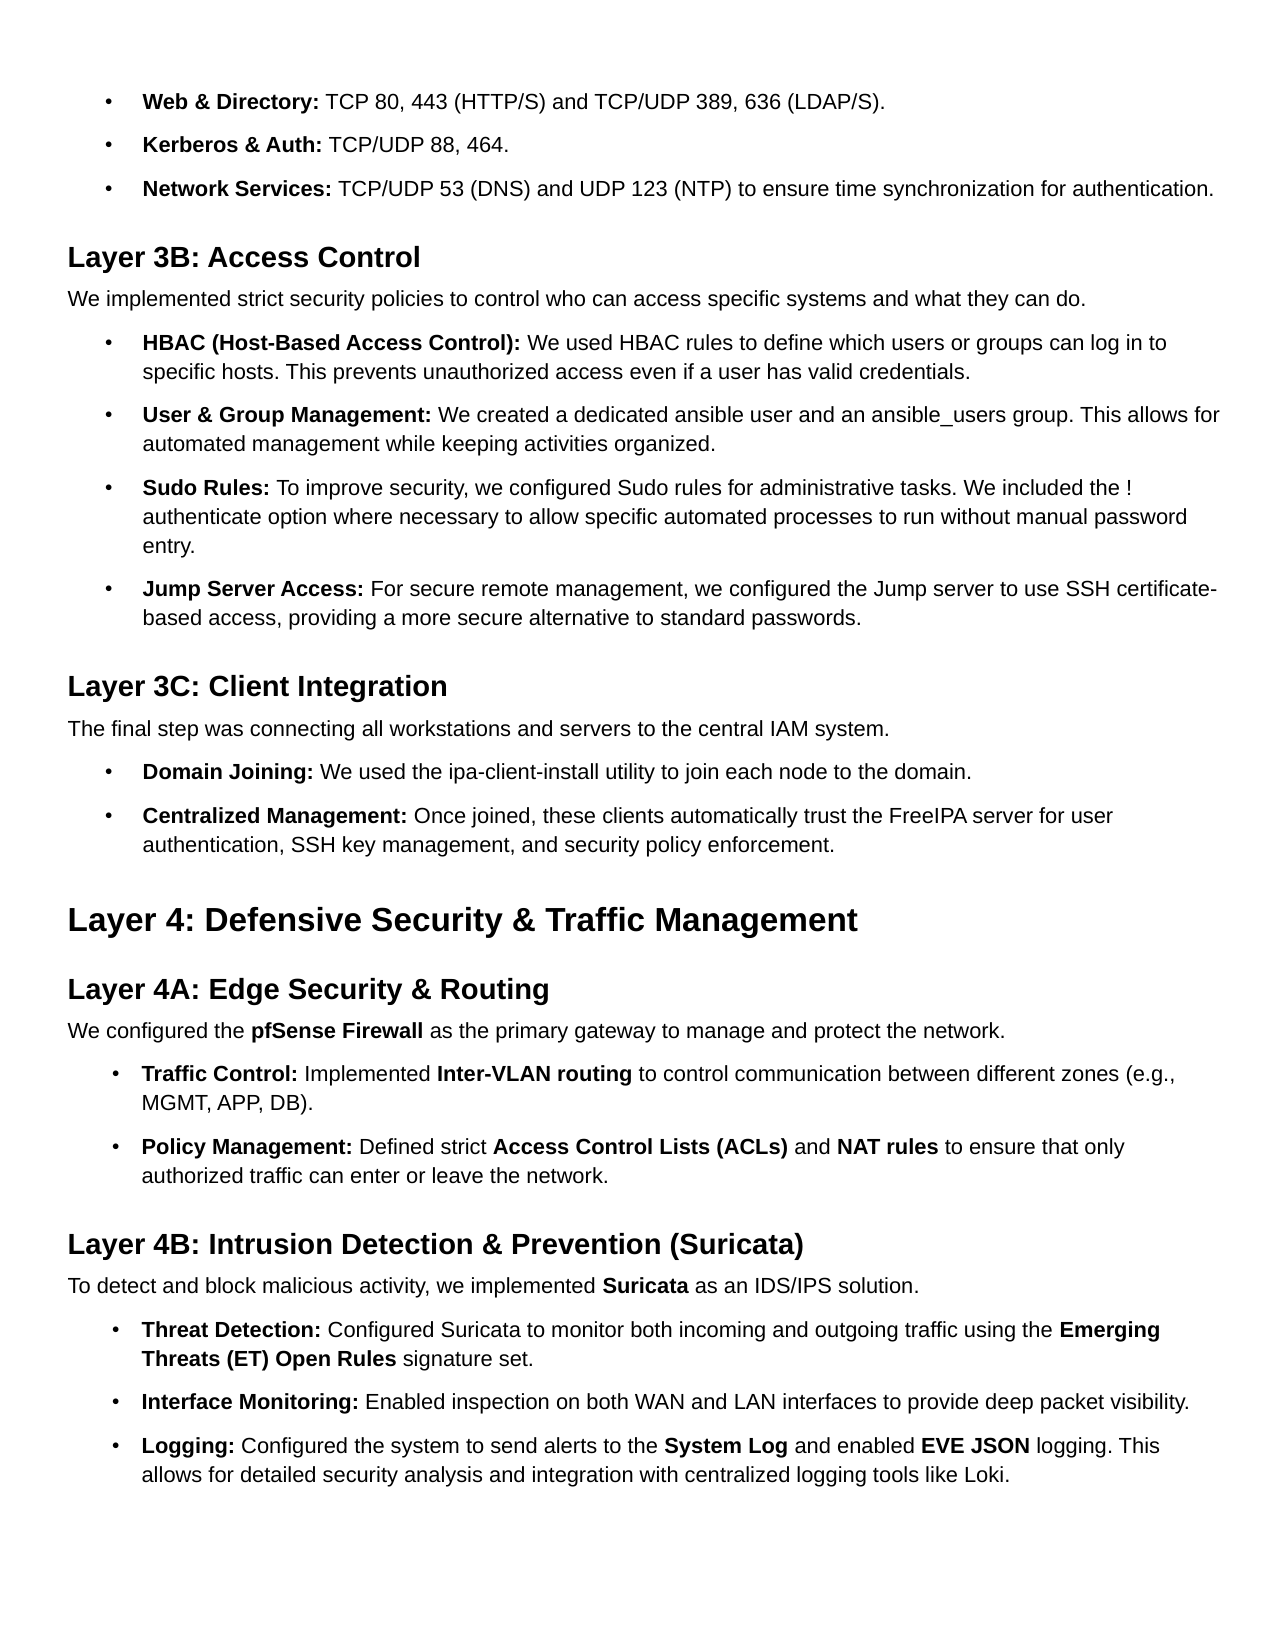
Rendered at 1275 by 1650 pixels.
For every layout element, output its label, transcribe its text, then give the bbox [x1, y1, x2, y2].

list HBAC (Host-Based Access Control): We used HBAC rules to define which users or groups can log in to specific hosts. This prevents unauthorized access even if a user has valid credentials. [105, 329, 1226, 384]
subtitle Layer 4B: Intrusion Detection & Prevention (Suricata) [67, 1227, 1226, 1261]
subtitle Layer 4A: Edge Security & Routing [67, 972, 1226, 1005]
text We implemented strict security policies to control who can access specific systems and what they can do. [67, 286, 1226, 311]
list Jump Server Access: For secure remote management, we configured the Jump server to use SSH certificate-based access, providing a more secure alternative to standard passwords. [105, 576, 1226, 630]
list Kerberos & Auth: TCP/UDP 88, 464. [105, 132, 1226, 157]
list Policy Management: Defined strict Access Control Lists (ACLs) and NAT rules to ensure that only authorized traffic can enter or leave the network. [112, 1134, 1226, 1188]
list Sudo Rules: To improve security, we configured Sudo rules for administrative tasks. We included the !authenticate option where necessary to allow specific automated processes to run without manual password entry. [105, 474, 1226, 558]
list Logging: Configured the system to send alerts to the System Log and enabled EVE JSON logging. This allows for detailed security analysis and integration with centralized logging tools like Loki. [112, 1433, 1226, 1487]
list Interface Monitoring: Enabled inspection on both WAN and LAN interfaces to provide deep packet visibility. [112, 1389, 1226, 1414]
subtitle Layer 4: Defensive Security & Traffic Management [67, 900, 1226, 938]
subtitle Layer 3C: Client Integration [67, 669, 1226, 703]
list Traffic Control: Implemented Inter-VLAN routing to control communication between different zones (e.g., MGMT, APP, DB). [112, 1061, 1226, 1116]
list Domain Joining: We used the ipa-client-install utility to join each node to the domain. [105, 759, 1226, 784]
text The final step was connecting all workstations and servers to the central IAM system. [67, 715, 1226, 741]
list Threat Detection: Configured Suricata to monitor both incoming and outgoing traffic using the Emerging Threats (ET) Open Rules signature set. [112, 1317, 1226, 1371]
list Web & Directory: TCP 80, 443 (HTTP/S) and TCP/UDP 389, 636 (LDAP/S). [105, 88, 1226, 114]
text To detect and block malicious activity, we implemented Suricata as an IDS/IPS solution. [67, 1273, 1226, 1298]
subtitle Layer 3B: Access Control [67, 240, 1226, 273]
list Centralized Management: Once joined, these clients automatically trust the FreeIPA server for user authentication, SSH key management, and security policy enforcement. [105, 802, 1226, 857]
list User & Group Management: We created a dedicated ansible user and an ansible_users group. This allows for automated management while keeping activities organized. [105, 402, 1226, 456]
list Network Services: TCP/UDP 53 (DNS) and UDP 123 (NTP) to ensure time synchronization for authentication. [105, 176, 1226, 201]
text We configured the pfSense Firewall as the primary gateway to manage and protect the network. [67, 1018, 1226, 1043]
